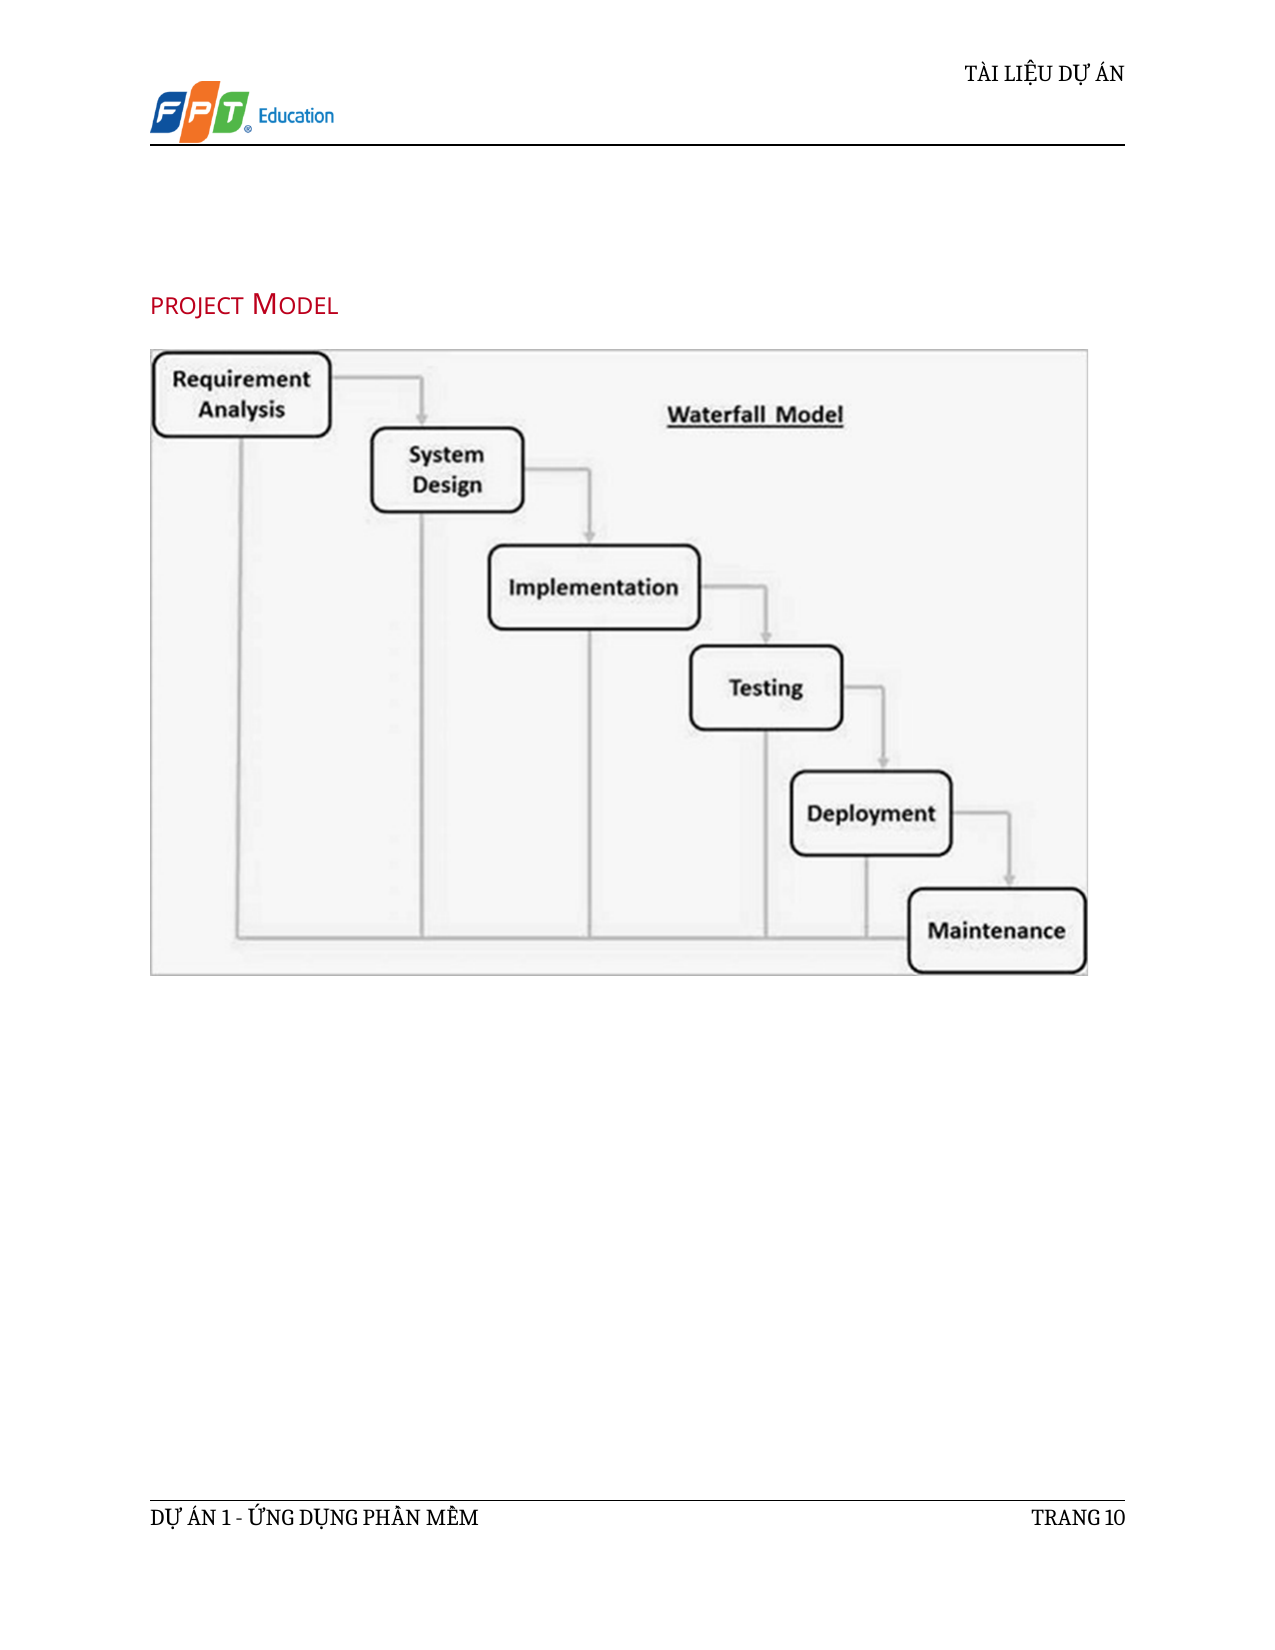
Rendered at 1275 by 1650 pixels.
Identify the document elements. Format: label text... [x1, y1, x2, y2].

text project Model [150, 283, 1125, 323]
